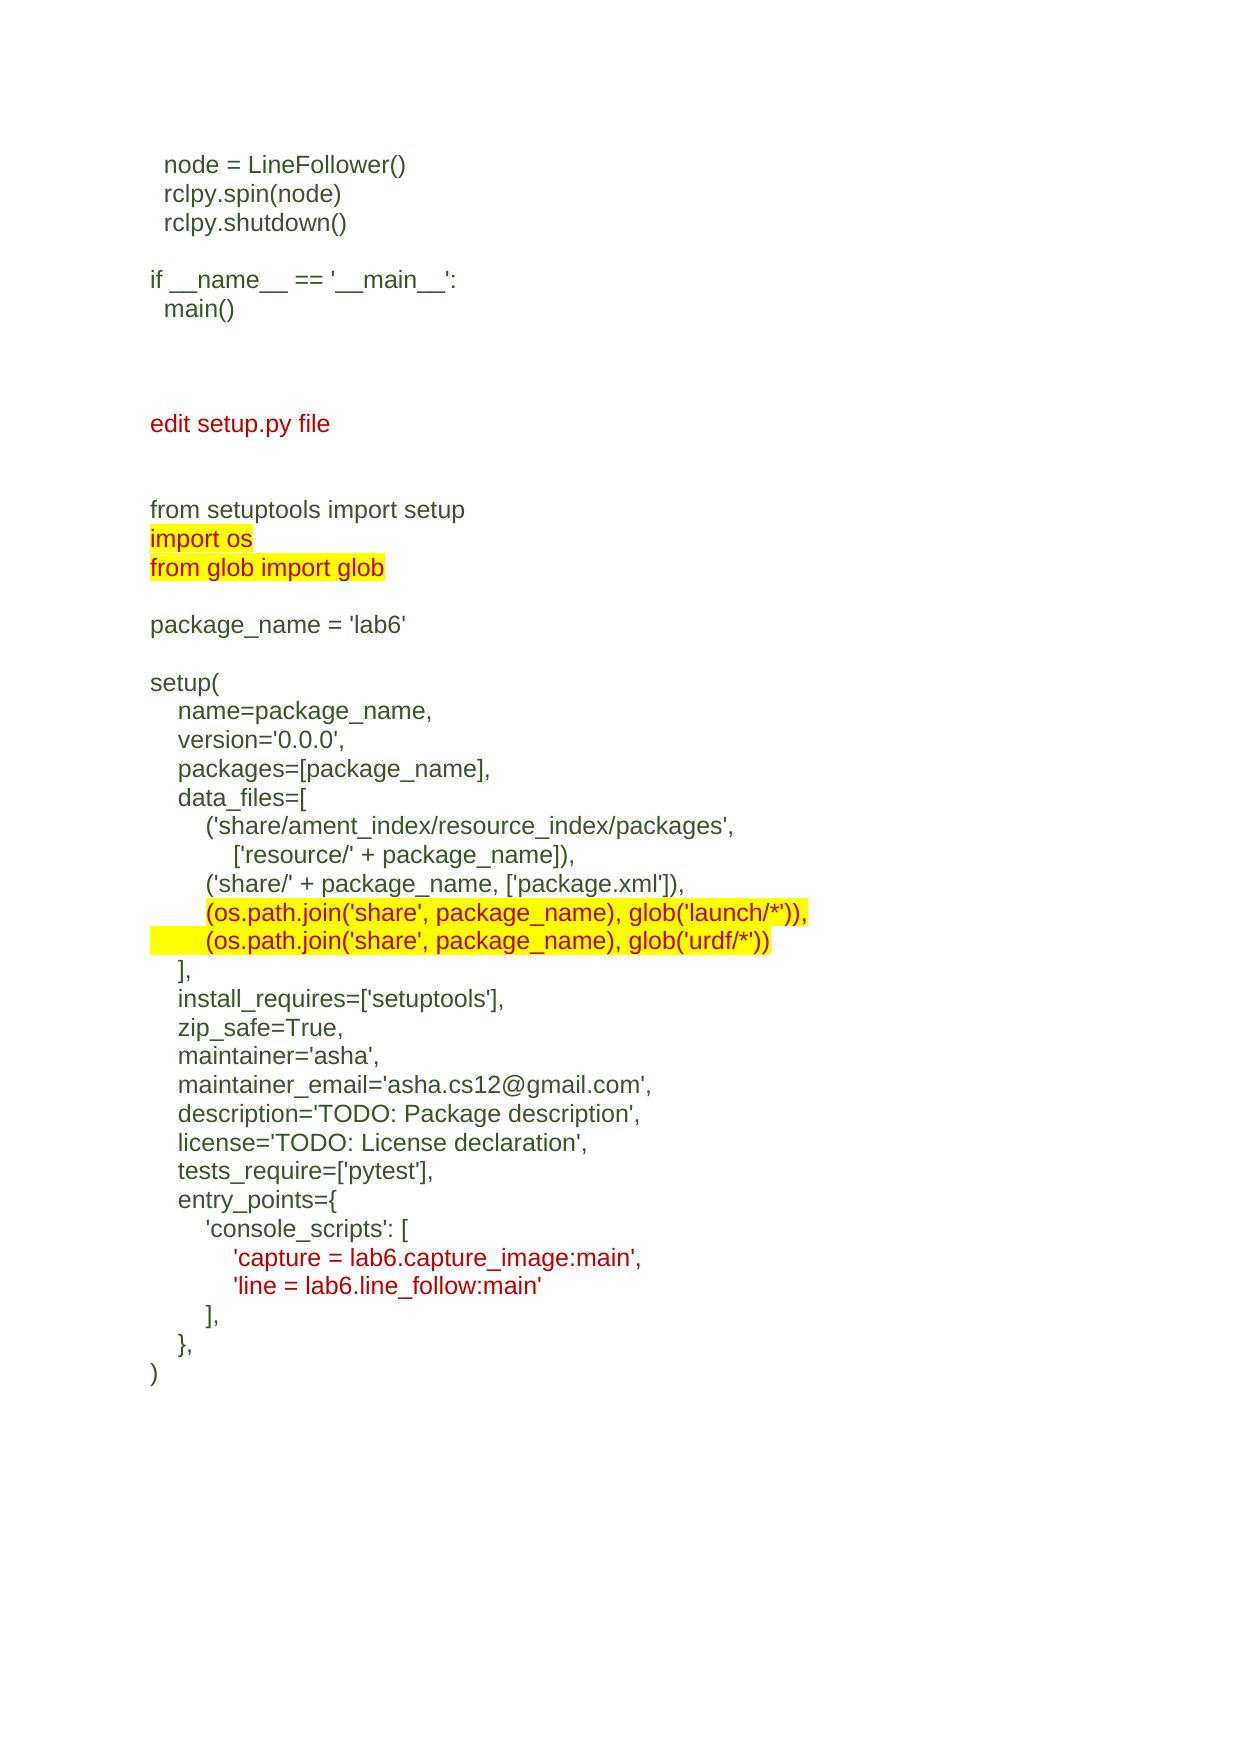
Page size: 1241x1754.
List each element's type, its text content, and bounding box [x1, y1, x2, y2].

text setup( [150, 667, 1090, 696]
text description='TODO: Package description', [150, 1099, 1090, 1127]
text from setuptools import setup [150, 495, 1090, 524]
text license='TODO: License declaration', [150, 1127, 1090, 1156]
text 'console_scripts': [ [150, 1214, 1090, 1242]
text ], [150, 955, 1090, 984]
text rclpy.spin(node) [150, 179, 1090, 207]
text }, [150, 1329, 1090, 1357]
text package_name = 'lab6' [150, 610, 1090, 639]
text maintainer='asha', [150, 1041, 1090, 1070]
text data_files=[ [150, 782, 1090, 811]
text 'line = lab6.line_follow:main' [150, 1271, 1090, 1300]
text node = LineFollower() [150, 150, 1090, 179]
text version='0.0.0', [150, 725, 1090, 754]
text name=package_name, [150, 696, 1090, 725]
text (os.path.join('share', package_name), glob('urdf/*')) [150, 926, 1090, 955]
text ('share/ament_index/resource_index/packages', [150, 811, 1090, 840]
text edit setup.py file [150, 409, 1090, 437]
text (os.path.join('share', package_name), glob('launch/*')), [150, 897, 1090, 926]
text ['resource/' + package_name]), [150, 840, 1090, 869]
text zip_safe=True, [150, 1012, 1090, 1041]
text main() [150, 294, 1090, 322]
text ], [150, 1300, 1090, 1329]
text maintainer_email='asha.cs12@gmail.com', [150, 1070, 1090, 1099]
text from glob import glob [150, 552, 1090, 581]
text rclpy.shutdown() [150, 207, 1090, 236]
text install_requires=['setuptools'], [150, 984, 1090, 1012]
text tests_require=['pytest'], [150, 1156, 1090, 1185]
text if __name__ == '__main__': [150, 265, 1090, 294]
text ) [150, 1357, 1090, 1386]
text packages=[package_name], [150, 754, 1090, 782]
text 'capture = lab6.capture_image:main', [150, 1242, 1090, 1271]
text ('share/' + package_name, ['package.xml']), [150, 869, 1090, 897]
text entry_points={ [150, 1185, 1090, 1214]
text import os [150, 524, 1090, 552]
